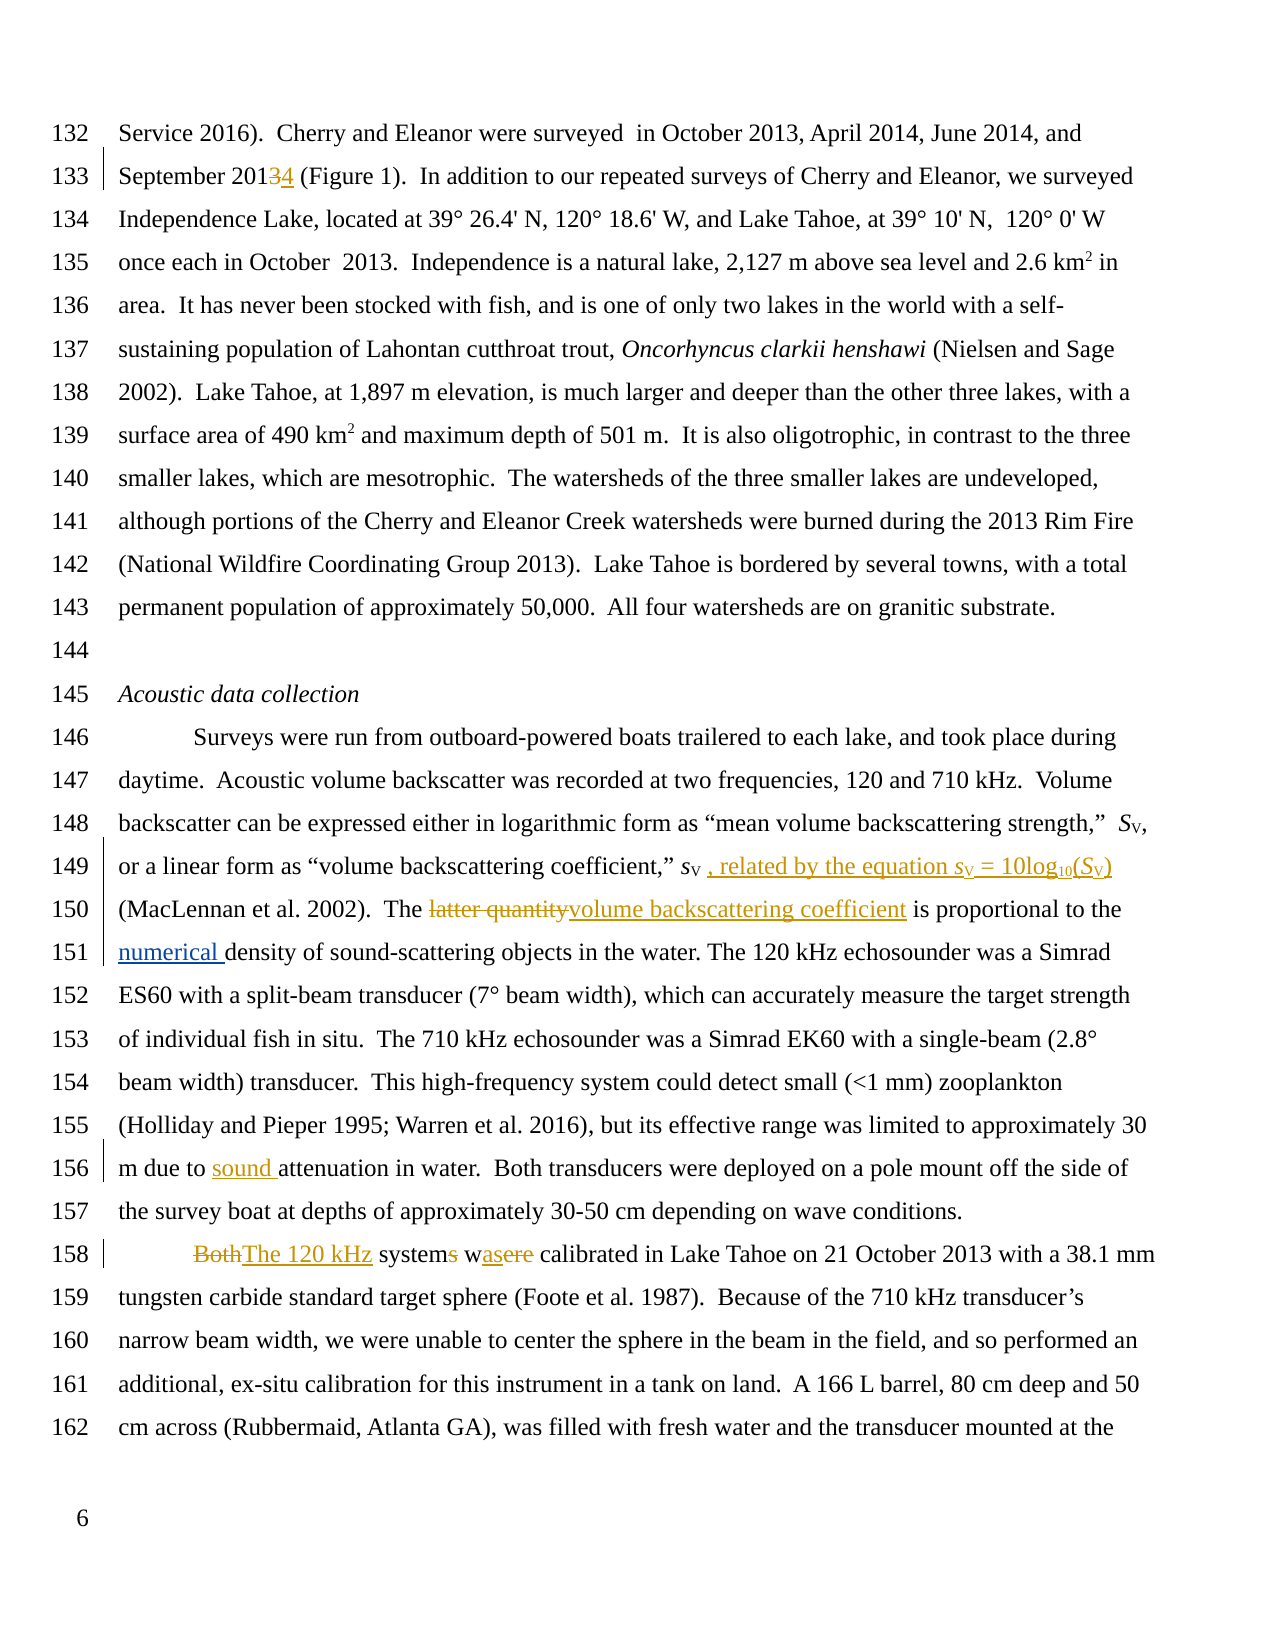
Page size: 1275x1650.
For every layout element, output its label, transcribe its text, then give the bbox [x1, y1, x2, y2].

text The 120 kHz system was calibrated in Lake Tahoe on 21 October 2013 with a 38.1 mm tungsten carbide standard target sphere (Foote et al. 1987)⁠. Because of the 710 kHz transducer’s narrow beam width, we were unable to center the sphere in the beam in the field, and so performed an additional, ex-situ calibration for this instrument in a tank on land. A 166 L barrel, 80 cm deep and 50 cm across (Rubbermaid, Atlanta GA), was filled with fresh water and the transducer mounted at the [118, 1239, 1157, 1441]
text Acoustic data collection [118, 679, 1157, 707]
text Surveys were run from outboard-powered boats trailered to each lake, and took place during daytime. Acoustic volume backscatter was recorded at two frequencies, 120 and 710 kHz. Volume backscatter can be expressed either in logarithmic form as “mean volume backscattering strength,” SV, or a linear form as “volume backscattering coefficient,” sV , related by the equation sV = 10log10(SV)(MacLennan et al. 2002)⁠. The volume backscattering coefficient is proportional to the numerical density of sound-scattering objects in the water. The 120 kHz echosounder was a Simrad ES60 with a split-beam transducer (7° beam width), which can accurately measure the target strength of individual fish in situ. The 710 kHz echosounder was a Simrad EK60 with a single-beam (2.8° beam width) transducer. This high-frequency system could detect small (<1 mm) zooplankton (Holliday and Pieper 1995; Warren et al. 2016)⁠, but its effective range was limited to approximately 30 m due to sound attenuation in water. Both transducers were deployed on a pole mount off the side of the survey boat at depths of approximately 30-50 cm depending on wave conditions. [118, 722, 1157, 1225]
text Service 2016)⁠. Cherry and Eleanor were surveyed in October 2013, April 2014, June 2014, and September 2014 (Figure 1). In addition to our repeated surveys of Cherry and Eleanor, we surveyed Independence Lake, located at 39° 26.4' N, 120° 18.6' W, and Lake Tahoe, at 39° 10' N, 120° 0' W once each in October 2013. Independence is a natural lake, 2,127 m above sea level and 2.6 km2 in area. It has never been stocked with fish, and is one of only two lakes in the world with a self-sustaining population of Lahontan cutthroat trout, Oncorhyncus clarkii henshawi (Nielsen and Sage 2002)⁠. Lake Tahoe, at 1,897 m elevation, is much larger and deeper than the other three lakes, with a surface area of 490 km2 and maximum depth of 501 m. It is also oligotrophic, in contrast to the three smaller lakes, which are mesotrophic. The watersheds of the three smaller lakes are undeveloped, although portions of the Cherry and Eleanor Creek watersheds were burned during the 2013 Rim Fire (National Wildfire Coordinating Group 2013)⁠. Lake Tahoe is bordered by several towns, with a total permanent population of approximately 50,000. All four watersheds are on granitic substrate. [118, 118, 1157, 621]
